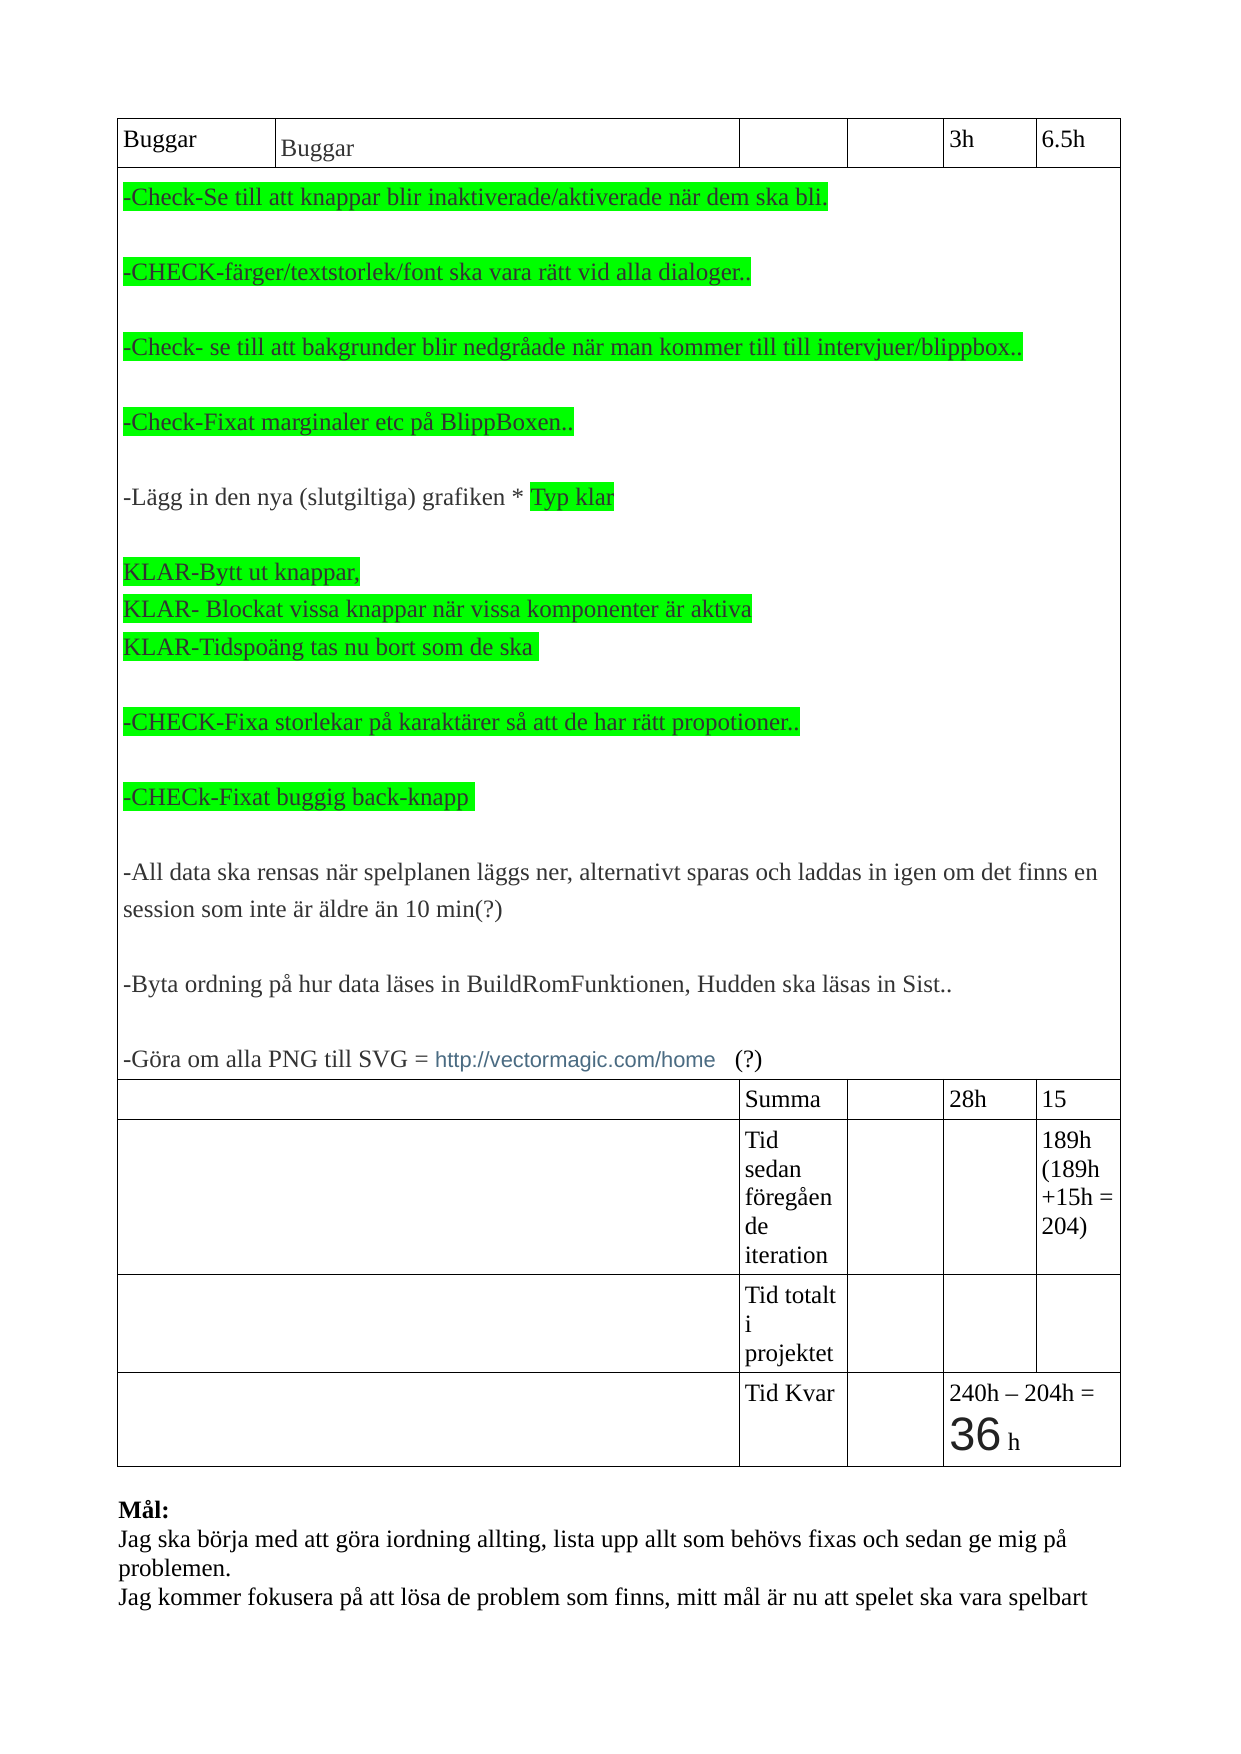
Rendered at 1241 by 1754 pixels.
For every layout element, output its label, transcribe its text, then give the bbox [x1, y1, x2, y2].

table_cell 15 [1037, 1080, 1120, 1119]
table_cell [848, 1120, 943, 1274]
table_cell [848, 1373, 943, 1466]
text Jag kommer fokusera på att lösa de problem som finns, mitt mål är nu att spelet ska vara spelbart [118, 1582, 1122, 1610]
table_cell [848, 1080, 943, 1119]
table_cell [848, 119, 943, 167]
table_cell [118, 1373, 739, 1466]
table_cell Tid sedan föregående iteration [740, 1120, 847, 1274]
table_cell [848, 1275, 943, 1372]
table_cell [944, 1120, 1036, 1274]
table_cell 240h – 204h = 36 h [944, 1373, 1120, 1466]
table_cell Summa [740, 1080, 847, 1119]
table_cell Buggar [276, 119, 739, 167]
table_cell [118, 1275, 739, 1372]
table_cell [118, 1080, 739, 1119]
table_cell Tid Kvar [740, 1373, 847, 1466]
table_cell Tid totalt i projektet [740, 1275, 847, 1372]
table_cell [118, 1120, 739, 1274]
table_cell 28h [944, 1080, 1036, 1119]
table_cell 3h [944, 119, 1036, 167]
text Jag ska börja med att göra iordning allting, lista upp allt som behövs fixas och sedan ge mig på problemen. [118, 1524, 1122, 1582]
table_cell [740, 119, 847, 167]
table_cell -Check-Se till att knappar blir inaktiverade/aktiverade när dem ska bli. -CHECK-färger/textstorlek/font ska vara rätt vid alla dialoger.. -Check- se till att bakgrunder blir nedgråade när man kommer till till intervjuer/blippbox.. -Check-Fixat marginaler etc på BlippBoxen.. -Lägg in den nya (slutgiltiga) grafiken * Typ klar KLAR-Bytt ut knappar, KLAR- Blockat vissa knappar när vissa komponenter är aktiva KLAR-Tidspoäng tas nu bort som de ska -CHECK-Fixa storlekar på karaktärer så att de har rätt propotioner.. -CHECk-Fixat buggig back-knapp -All data ska rensas när spelplanen läggs ner, alternativt sparas och laddas in igen om det finns en session som inte är äldre än 10 min(?) -Byta ordning på hur data läses in BuildRomFunktionen, Hudden ska läsas in Sist.. -Göra om alla PNG till SVG = http://vectormagic.com/home (?) [118, 168, 1120, 1079]
text Mål: [118, 1495, 1122, 1524]
table_cell 6.5h [1037, 119, 1120, 167]
table_cell Buggar [118, 119, 275, 167]
table_cell 189h (189h +15h = 204) [1037, 1120, 1120, 1274]
table_cell [944, 1275, 1036, 1372]
table_cell [1037, 1275, 1120, 1372]
